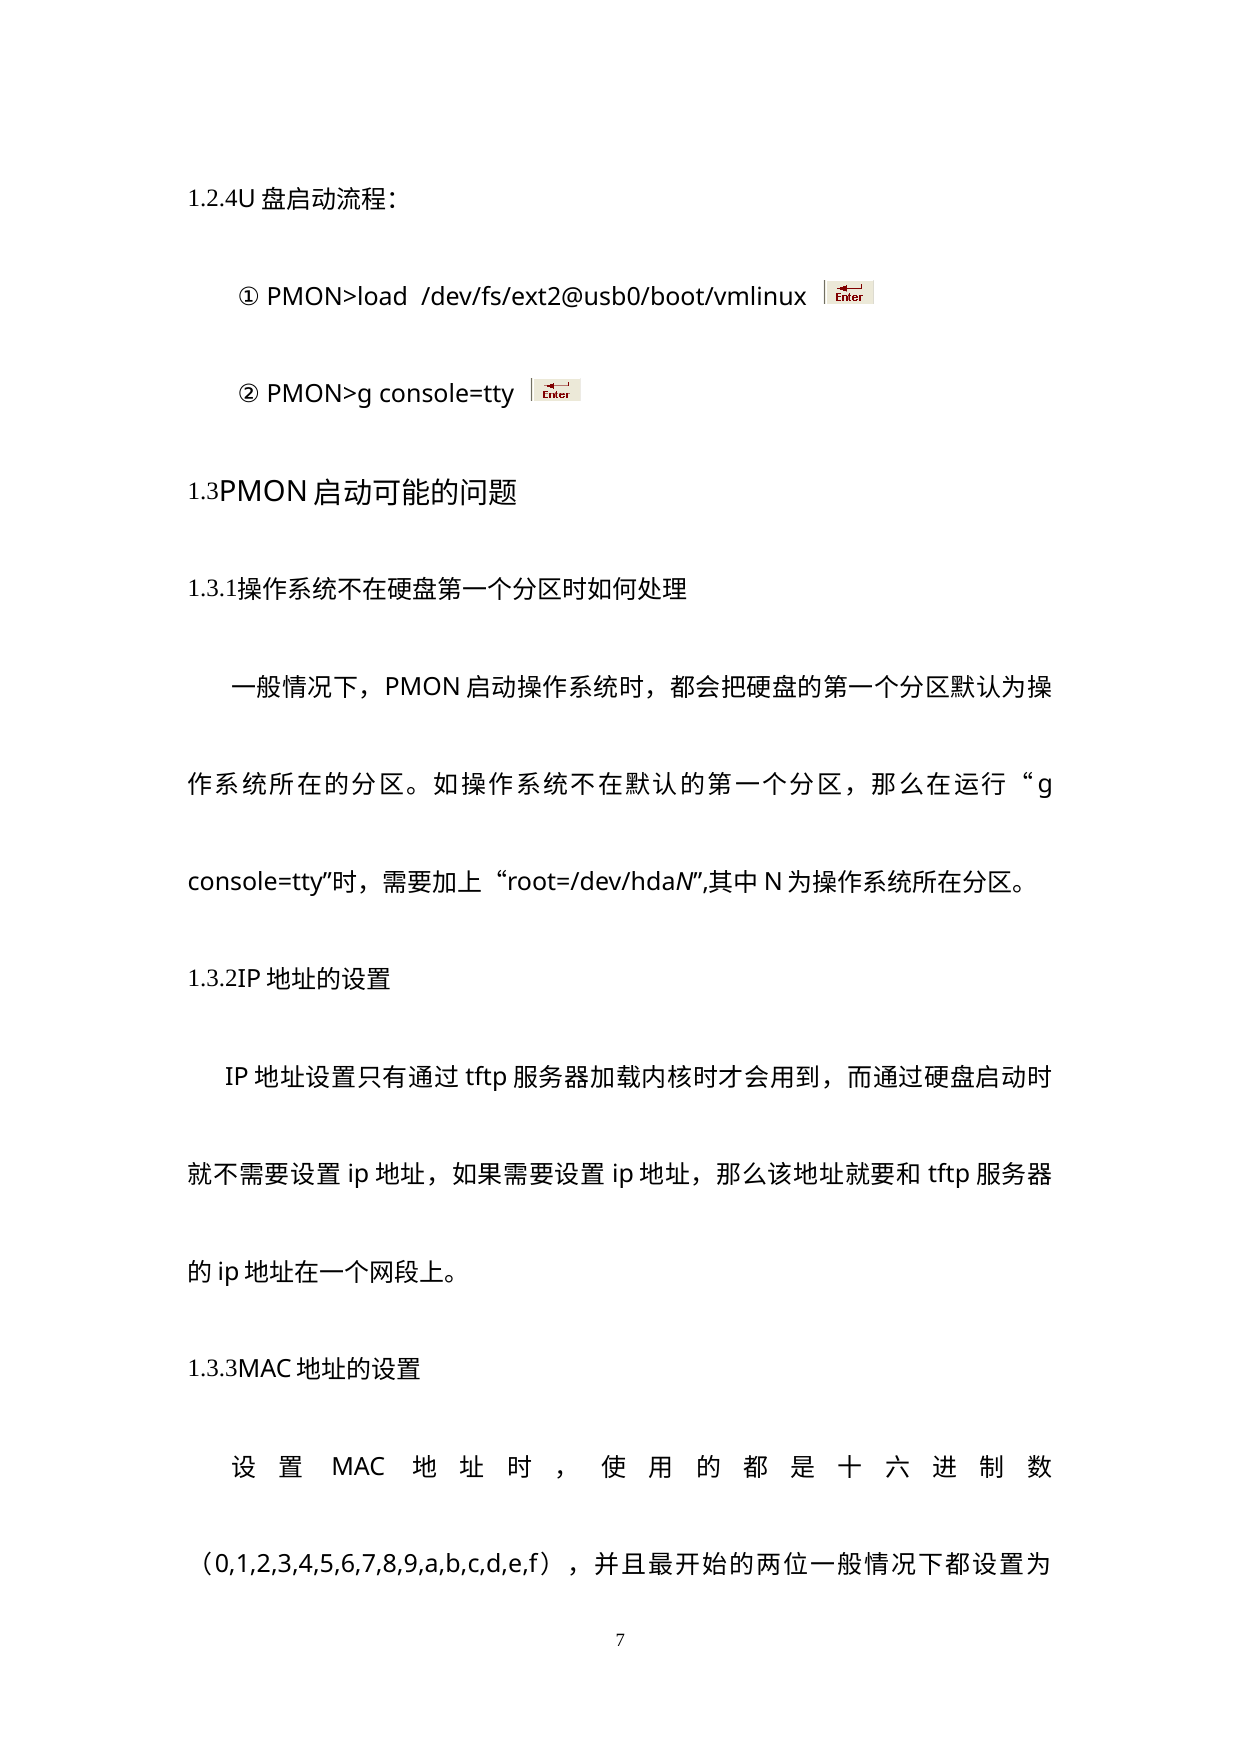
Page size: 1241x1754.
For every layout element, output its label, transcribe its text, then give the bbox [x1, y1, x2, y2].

subtitle 操作系统不在硬盘第一个分区时如何处理 [187, 552, 1053, 617]
text ① PMON>load /dev/fs/ext2@usb0/boot/vmlinux [187, 259, 1053, 324]
picture [823, 280, 874, 304]
text ② PMON>g console=tty [187, 357, 1053, 422]
picture [530, 378, 581, 401]
subtitle U盘启动流程： [187, 162, 1053, 227]
text 一般情况下，PMON启动操作系统时，都会把硬盘的第一个分区默认为操作系统所在的分区。如操作系统不在默认的第一个分区，那么在运行“g console=tty”时，需要加上“root=/dev/hdaN”,其中N为操作系统所在分区。 [187, 649, 1053, 909]
text 设置MAC地址时，使用的都是十六进制数（0,1,2,3,4,5,6,7,8,9,a,b,c,d,e,f），并且最开始的两位一般情况下都设置为 [187, 1429, 1053, 1592]
subtitle MAC地址的设置 [187, 1332, 1053, 1397]
subtitle PMON启动可能的问题 [187, 454, 1053, 519]
text IP地址设置只有通过tftp服务器加载内核时才会用到，而通过硬盘启动时就不需要设置ip地址，如果需要设置ip地址，那么该地址就要和tftp服务器的ip地址在一个网段上。 [187, 1039, 1053, 1299]
subtitle IP地址的设置 [187, 942, 1053, 1007]
